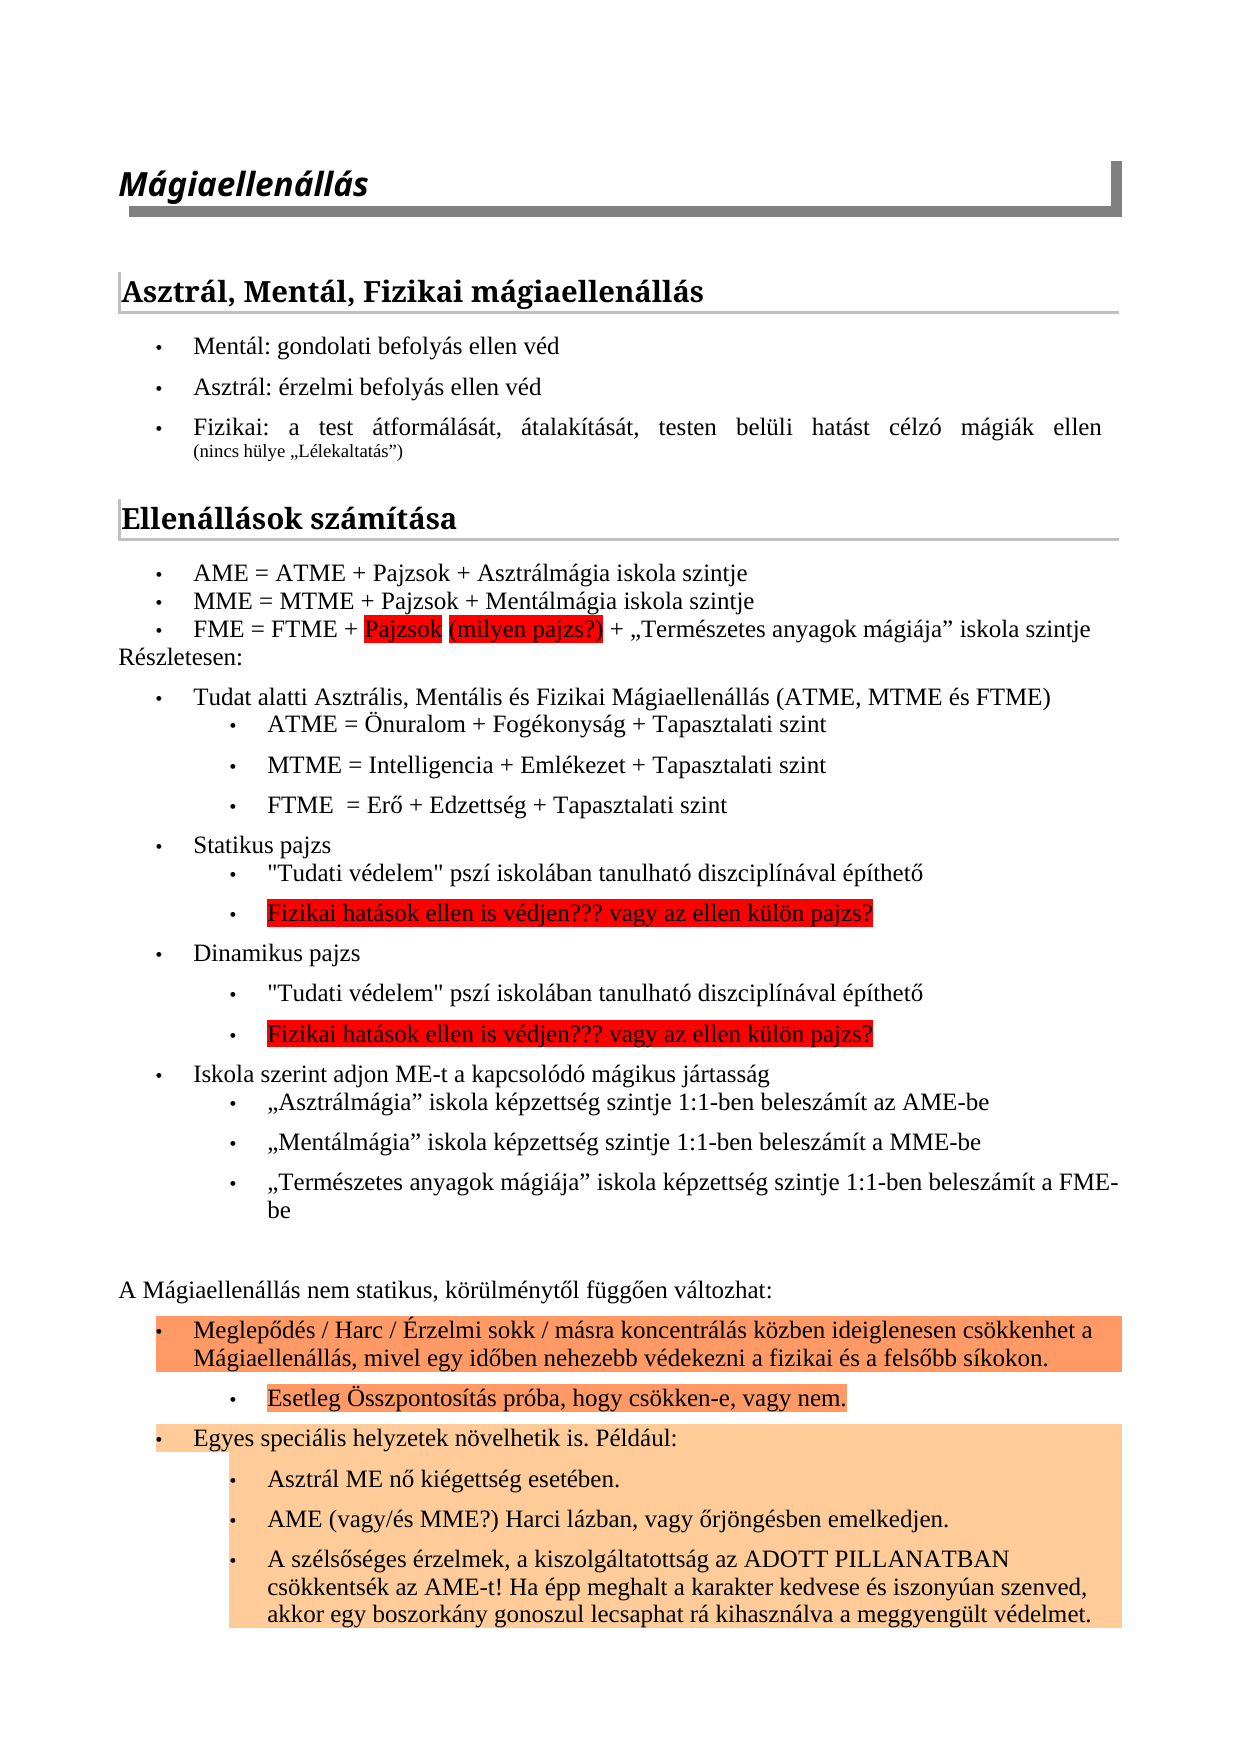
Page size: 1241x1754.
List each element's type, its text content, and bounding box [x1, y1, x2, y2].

list Esetleg Összpontosítás próba, hogy csökken-e, vagy nem. [229, 1384, 1122, 1412]
list Dinamikus pajzs [156, 939, 1122, 967]
list Fizikai hatások ellen is védjen??? vagy az ellen külön pajzs? [229, 1020, 1122, 1047]
list "Tudati védelem" pszí iskolában tanulható diszciplínával építhető [229, 979, 1122, 1007]
text A Mágiaellenállás nem statikus, körülménytől függően változhat: [118, 1276, 1122, 1304]
list „Mentálmágia” iskola képzettség szintje 1:1-ben beleszámít a MME-be [229, 1128, 1122, 1156]
list Tudat alatti Asztrális, Mentális és Fizikai Mágiaellenállás (ATME, MTME és FTME) [156, 683, 1122, 711]
subtitle Ellenállások számítása [121, 499, 1122, 538]
list Asztrál ME nő kiégettség esetében. [229, 1465, 1122, 1492]
list "Tudati védelem" pszí iskolában tanulható diszciplínával építhető [229, 859, 1122, 887]
list „Természetes anyagok mágiája” iskola képzettség szintje 1:1-ben beleszámít a FME-be [229, 1168, 1122, 1223]
list AME = ATME + Pajzsok + Asztrálmágia iskola szintje [156, 559, 1122, 587]
list AME (vagy/és MME?) Harci lázban, vagy őrjöngésben emelkedjen. [229, 1505, 1122, 1533]
list FME = FTME + Pajzsok (milyen pajzs?) + „Természetes anyagok mágiája” iskola szintje [156, 615, 1122, 643]
list Mentál: gondolati befolyás ellen véd [156, 332, 1122, 360]
text Részletesen: [118, 643, 1122, 670]
list Fizikai hatások ellen is védjen??? vagy az ellen külön pajzs? [229, 899, 1122, 927]
list MME = MTME + Pajzsok + Mentálmágia iskola szintje [156, 587, 1122, 615]
list Fizikai: a test átformálását, átalakítását, testen belüli hatást célzó mágiák ellen (nincs hülye „Lélekaltatás”) [156, 413, 1122, 461]
list A szélsőséges érzelmek, a kiszolgáltatottság az ADOTT PILLANATBAN csökkentsék az AME-t! Ha épp meghalt a karakter kedvese és iszonyúan szenved, akkor egy boszorkány gonoszul lecsaphat rá kihasználva a meggyengült védelmet. [229, 1545, 1122, 1628]
list FTME = Erő + Edzettség + Tapasztalati szint [229, 791, 1122, 819]
list Iskola szerint adjon ME-t a kapcsolódó mágikus jártasság [156, 1060, 1122, 1088]
list „Asztrálmágia” iskola képzettség szintje 1:1-ben beleszámít az AME-be [229, 1088, 1122, 1115]
subtitle Mágiaellenállás [118, 161, 1111, 206]
list Asztrál: érzelmi befolyás ellen véd [156, 373, 1122, 400]
list ATME = Önuralom + Fogékonyság + Tapasztalati szint [229, 711, 1122, 738]
list Egyes speciális helyzetek növelhetik is. Például: [156, 1424, 1122, 1452]
subtitle Asztrál, Mentál, Fizikai mágiaellenállás [121, 272, 1122, 311]
list Statikus pajzs [156, 831, 1122, 859]
list Meglepődés / Harc / Érzelmi sokk / másra koncentrálás közben ideiglenesen csökkenhet a Mágiaellenállás, mivel egy időben nehezebb védekezni a fizikai és a felsőbb síkokon. [156, 1316, 1122, 1372]
list MTME = Intelligencia + Emlékezet + Tapasztalati szint [229, 751, 1122, 778]
